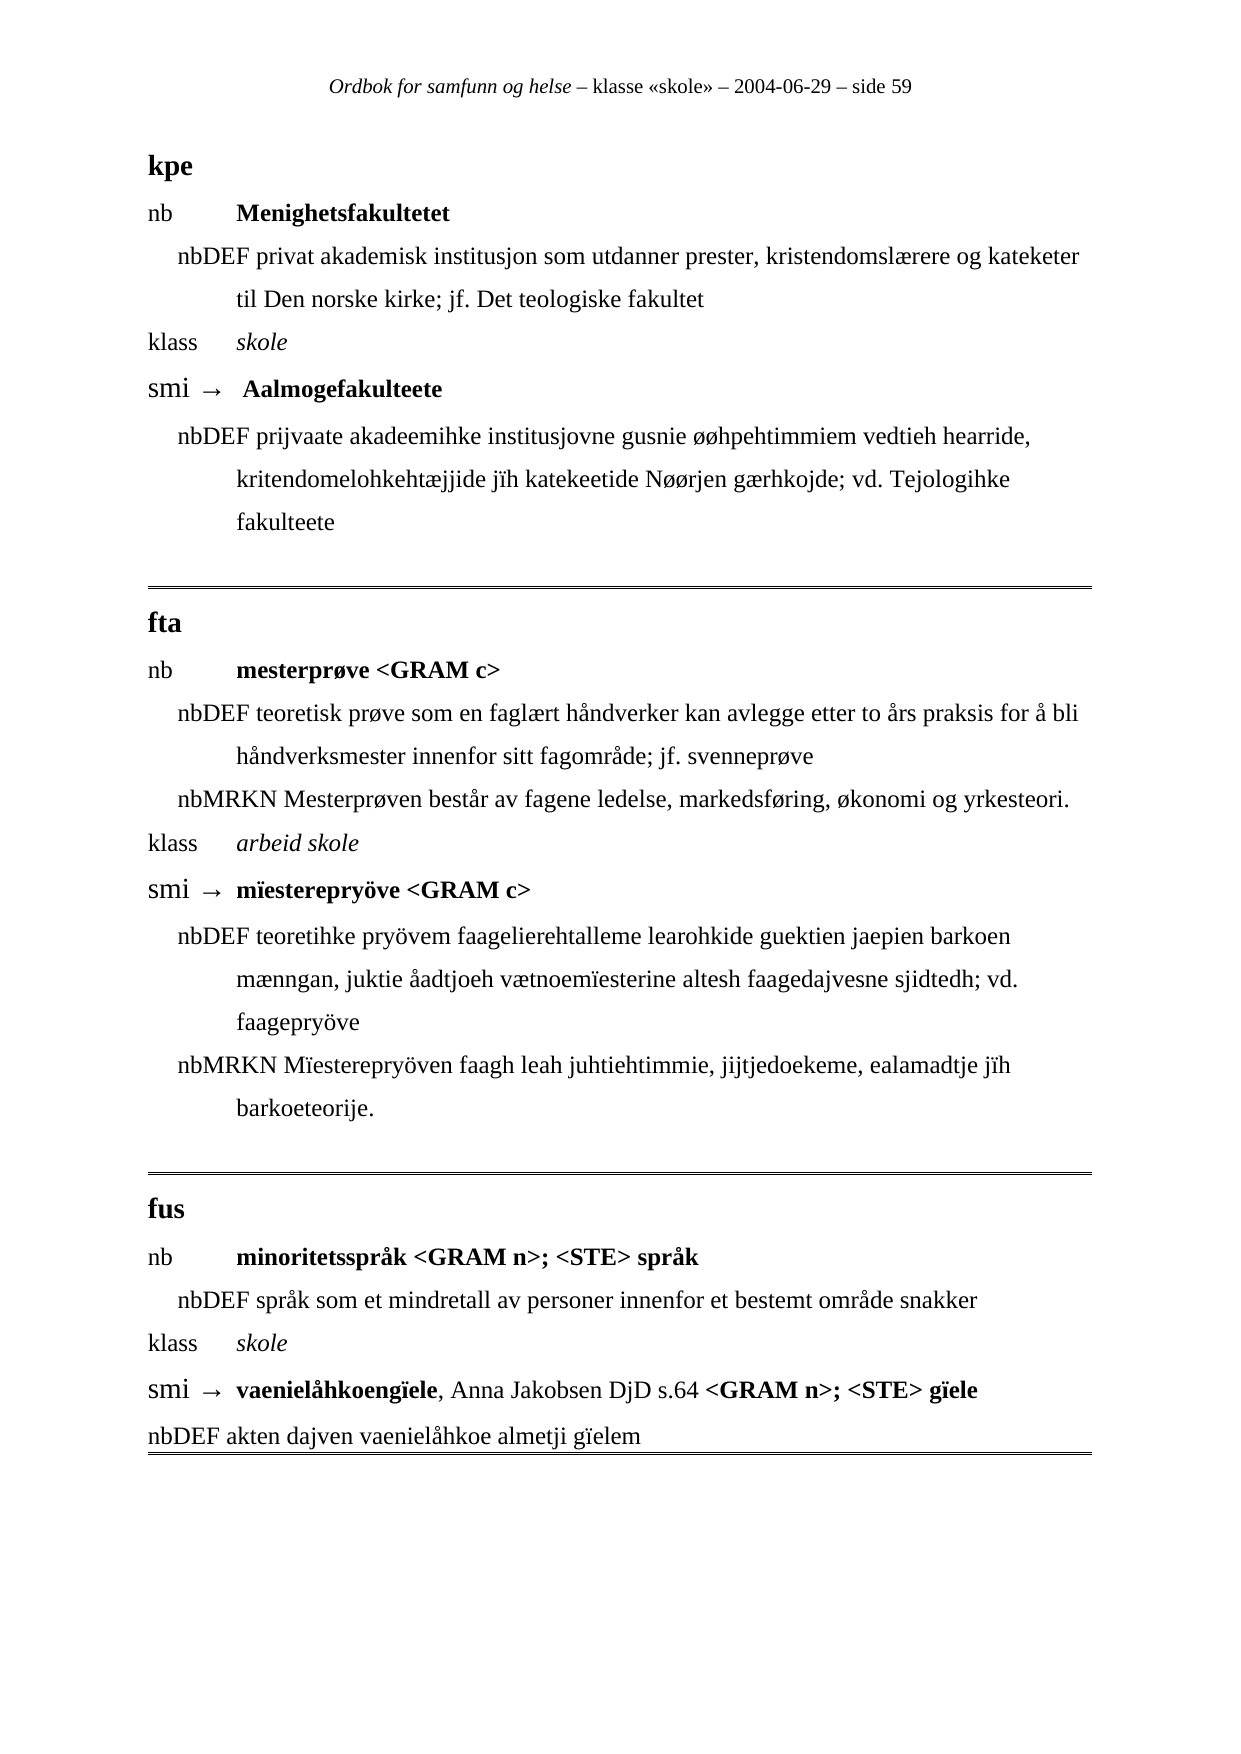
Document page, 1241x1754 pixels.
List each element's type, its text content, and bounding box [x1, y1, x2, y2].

text klass arbeid skole [148, 828, 1092, 856]
text nbDEF prijvaate akadeemihke institusjovne gusnie øøhpehtimmiem vedtieh hearride, kritendomelohkehtæjjide jïh katekeetide Nøørjen gærhkojde; vd. Tejologihke fakulteete [177, 421, 1092, 536]
text fus [148, 1191, 1092, 1225]
text smi → vaenielåhkoengïele, Anna Jakobsen DjD s.64 <GRAM n>; <STE> gïele [148, 1371, 1092, 1404]
text nbDEF akten dajven vaenielåhkoe almetji gïelem [148, 1421, 1092, 1452]
text kpe [148, 148, 1092, 181]
text nb mesterprøve <GRAM c> [148, 655, 1092, 684]
text nbMRKN Mïesterepryöven faagh leah juhtiehtimmie, jijtjedoekeme, ealamadtje jïh barkoeteorije. [177, 1050, 1092, 1122]
text smi → mïesterepryöve <GRAM c> [148, 871, 1092, 904]
text fta [148, 605, 1092, 638]
text nbDEF språk som et mindretall av personer innenfor et bestemt område snakker [177, 1285, 1092, 1313]
text nbDEF teoretisk prøve som en faglært håndverker kan avlegge etter to års praksis for å bli håndverksmester innenfor sitt fagområde; jf. svenneprøve [177, 698, 1092, 770]
text nb Menighetsfakultetet [148, 198, 1092, 227]
text klass skole [148, 1328, 1092, 1357]
text nb minoritetsspråk <GRAM n>; <STE> språk [148, 1242, 1092, 1270]
text nbDEF teoretihke pryövem faagelierehtalleme learohkide guektien jaepien barkoen mænngan, juktie åadtjoeh vætnoemïesterine altesh faagedajvesne sjidtedh; vd. faagepryöve [177, 921, 1092, 1036]
text klass skole [148, 327, 1092, 356]
text smi → Aalmogefakulteete [148, 370, 1092, 404]
text nbMRKN Mesterprøven består av fagene ledelse, markedsføring, økonomi og yrkesteori. [177, 784, 1092, 813]
text nbDEF privat akademisk institusjon som utdanner prester, kristendomslærere og kateketer til Den norske kirke; jf. Det teologiske fakultet [177, 241, 1092, 313]
